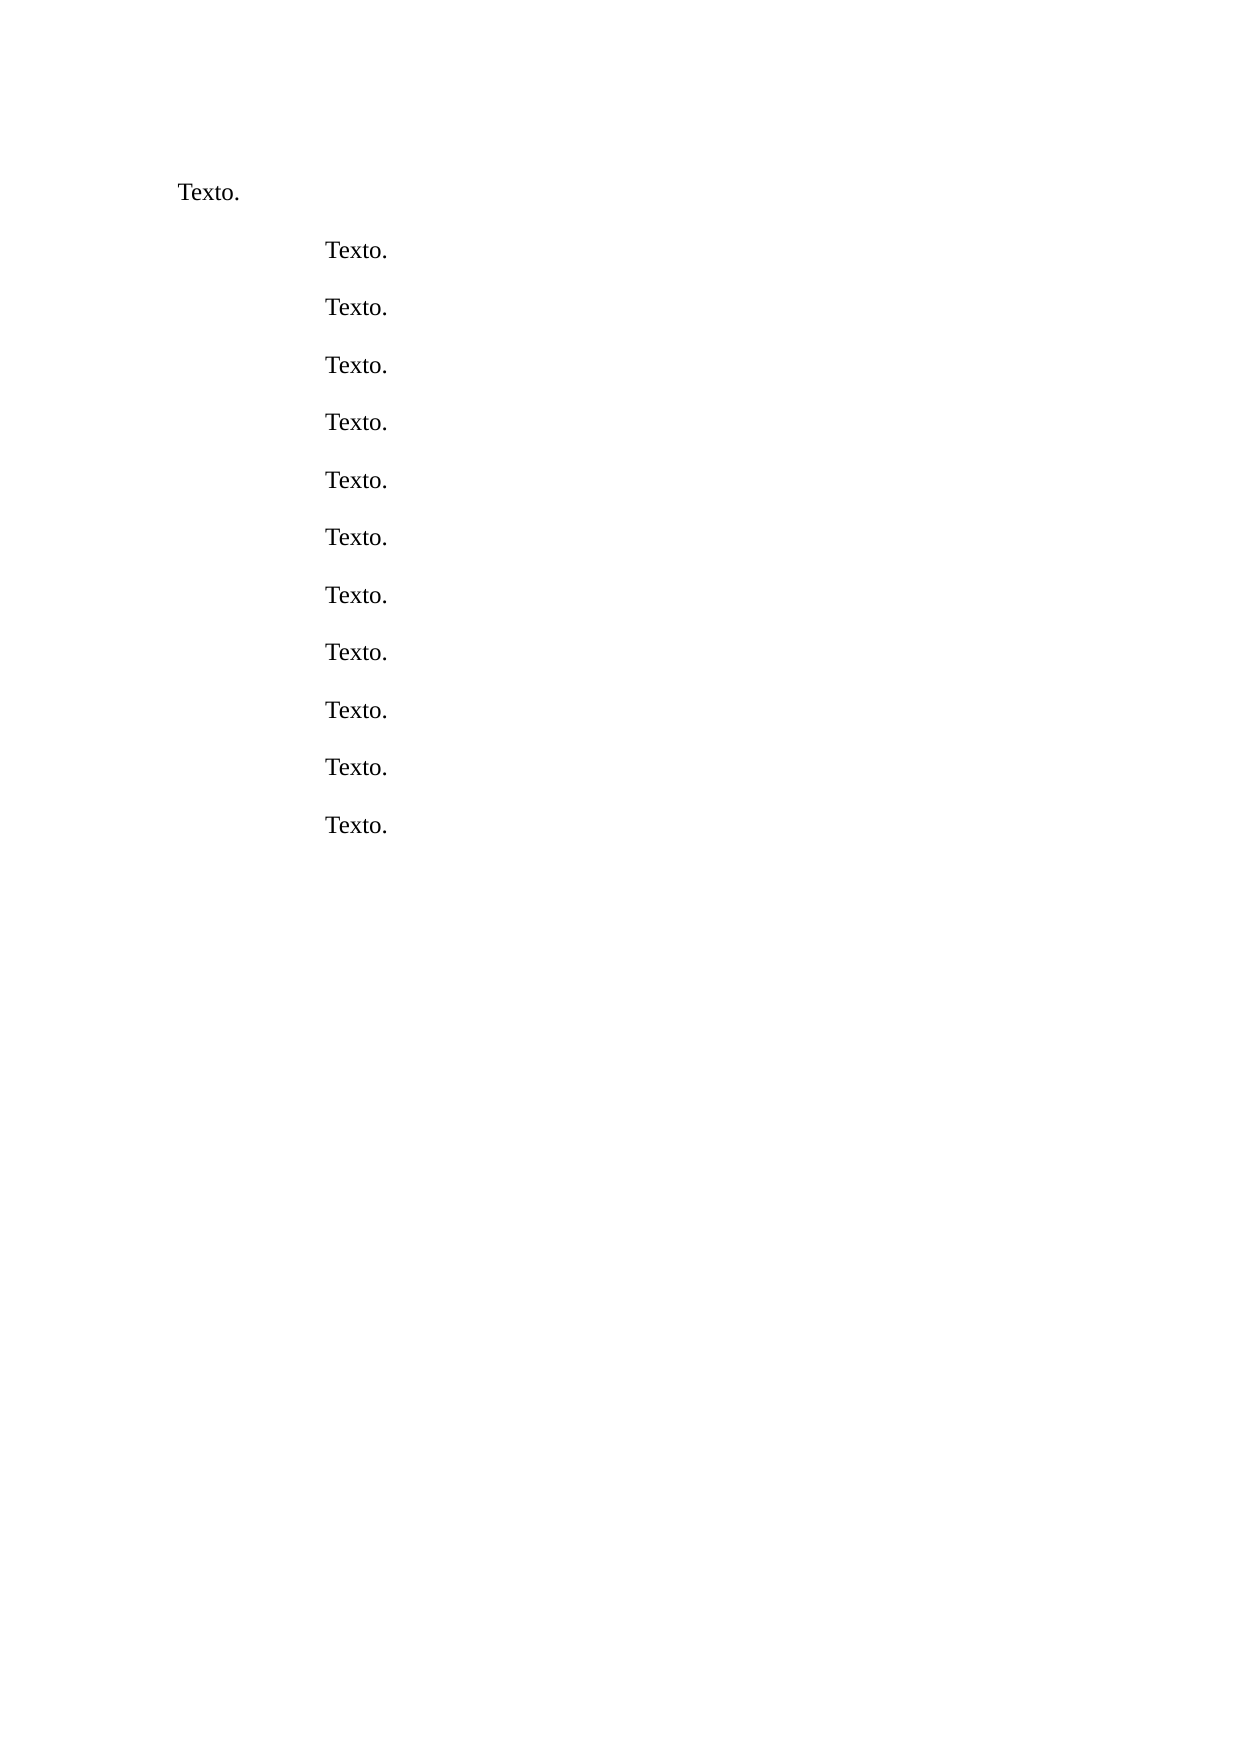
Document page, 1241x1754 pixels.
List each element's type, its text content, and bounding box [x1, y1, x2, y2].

text Texto. [177, 407, 1092, 436]
text Texto. [177, 177, 1092, 206]
text Texto. [177, 465, 1092, 493]
text Texto. [177, 292, 1092, 321]
text Texto. [177, 810, 1092, 838]
text Texto. [177, 522, 1092, 551]
text Texto. [177, 580, 1092, 608]
text Texto. [177, 695, 1092, 723]
text Texto. [177, 350, 1092, 378]
text Texto. [177, 752, 1092, 781]
text Texto. [177, 637, 1092, 666]
text Texto. [177, 235, 1092, 263]
